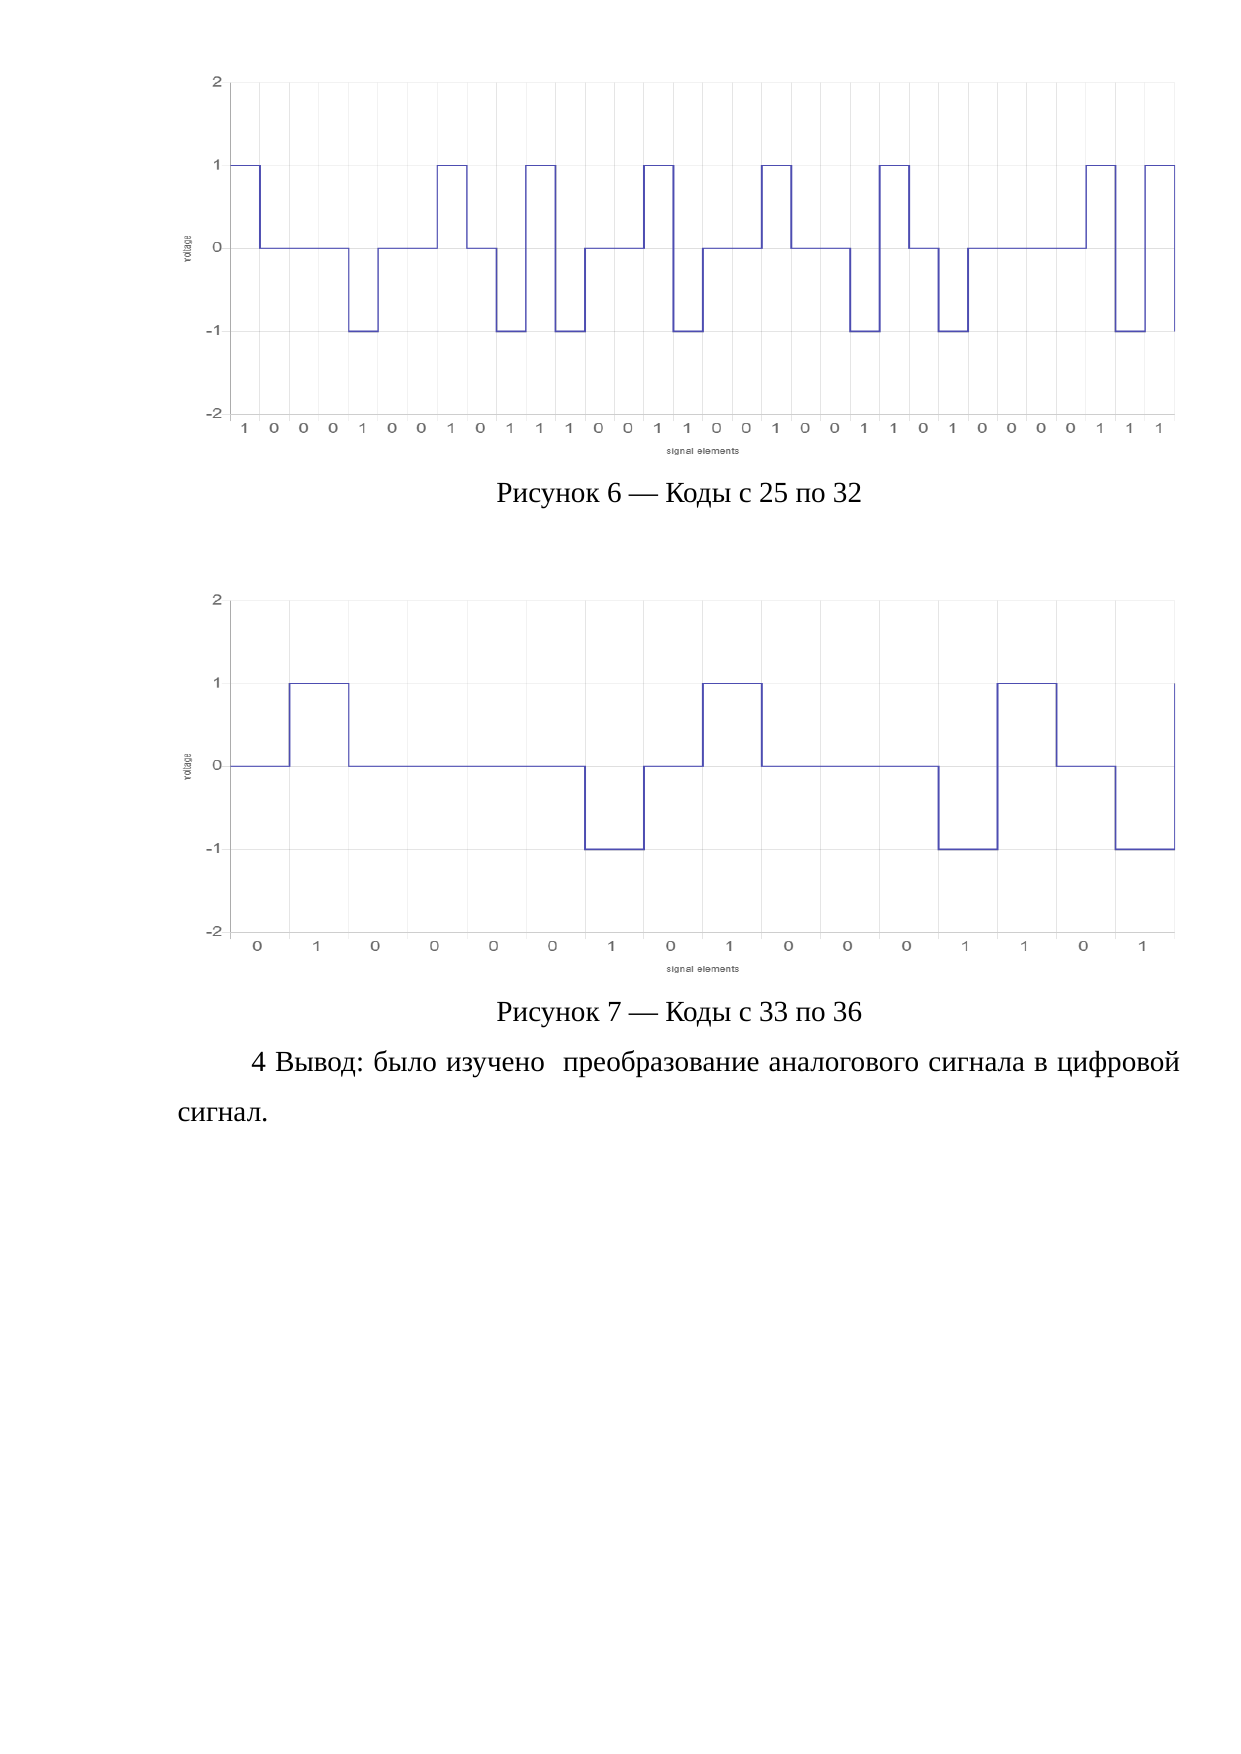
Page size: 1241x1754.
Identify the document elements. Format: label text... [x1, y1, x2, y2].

picture [177, 75, 1182, 459]
text 4 Вывод: было изучено преобразование аналогового сигнала в цифровой сигнал. [177, 1044, 1181, 1128]
text Рисунок 7 — Коды с 33 по 36 [177, 977, 1181, 1027]
text Рисунок 6 — Коды с 25 по 32 [177, 459, 1181, 509]
picture [177, 593, 1182, 977]
